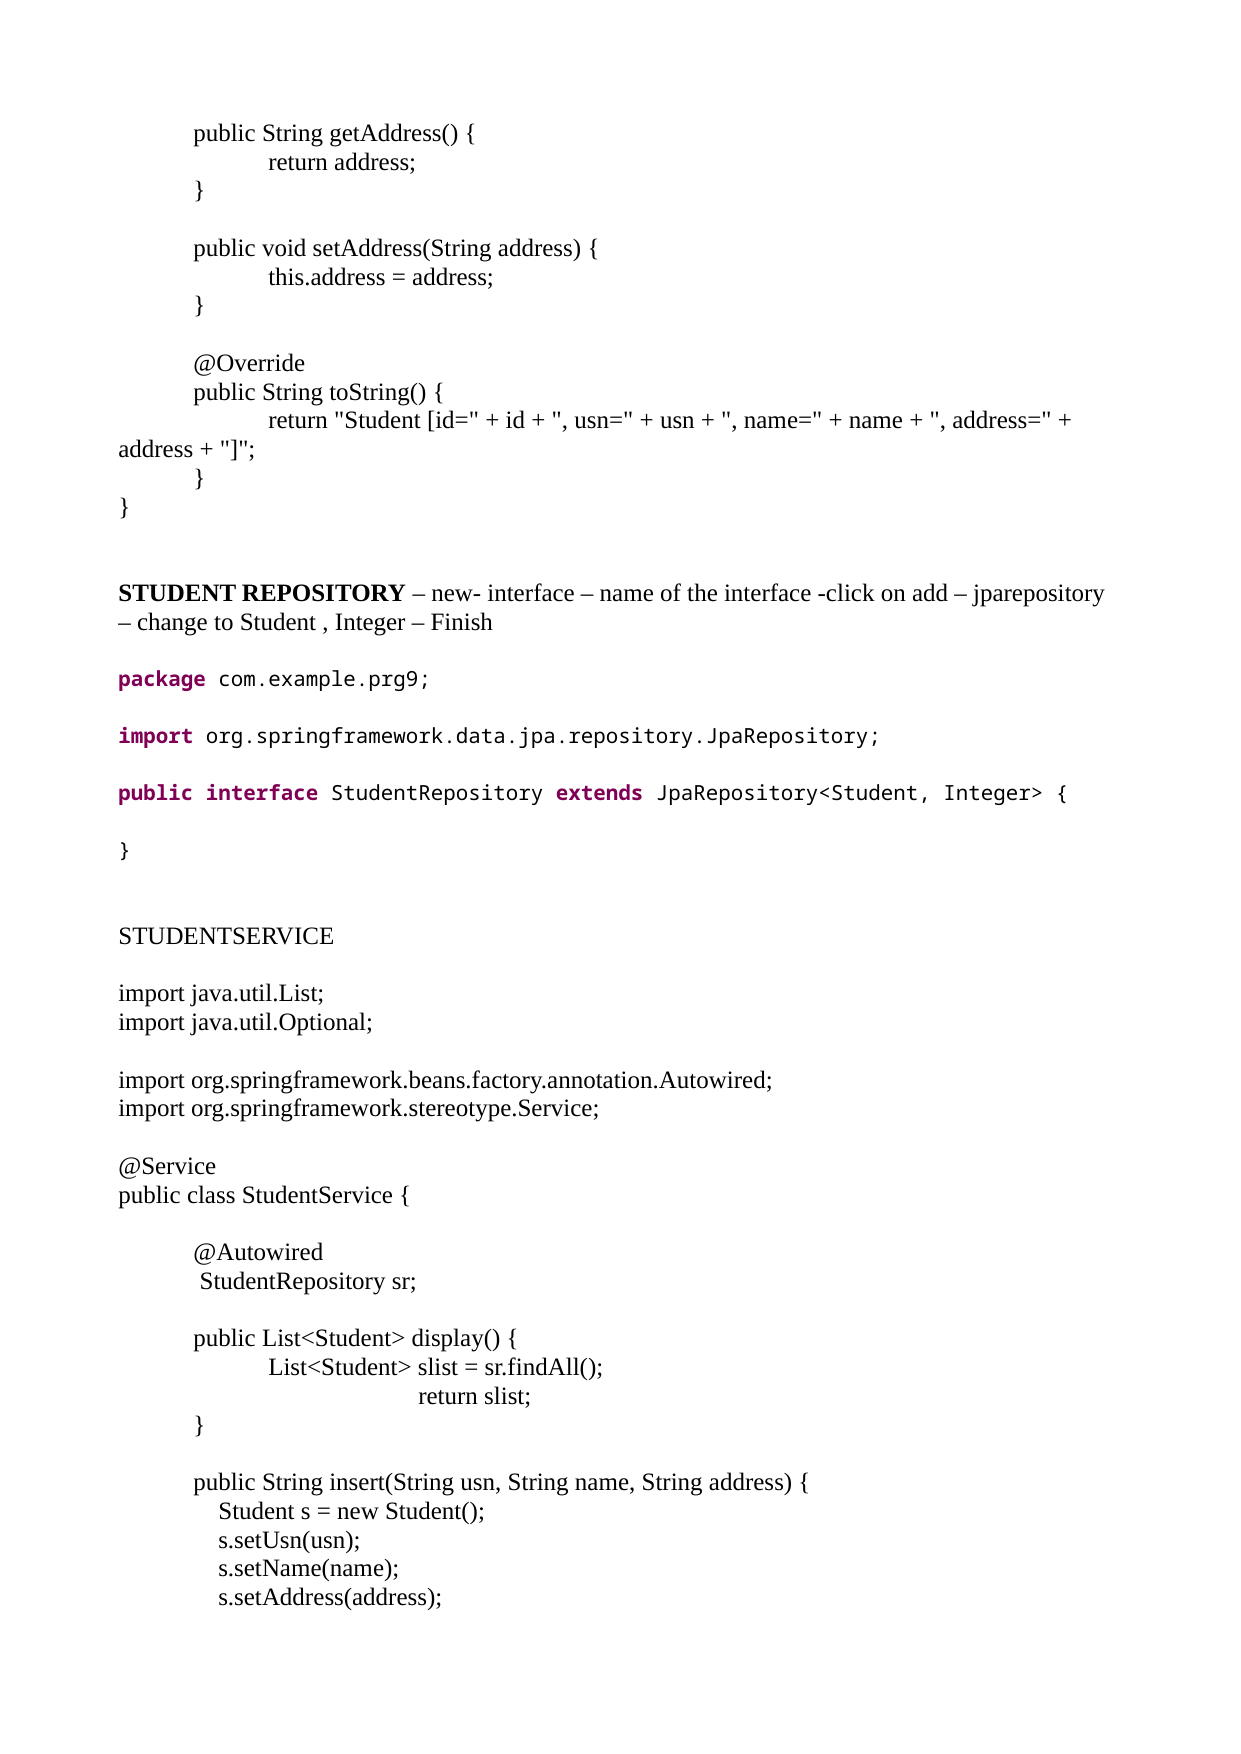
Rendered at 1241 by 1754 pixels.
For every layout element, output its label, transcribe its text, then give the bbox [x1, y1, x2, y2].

text public interface StudentRepository extends JpaRepository<Student, Integer> { [118, 778, 1122, 807]
text return slist; [118, 1381, 1122, 1410]
text s.setName(name); [118, 1553, 1122, 1582]
text public void setAddress(String address) { [118, 233, 1122, 262]
text return address; [118, 147, 1122, 176]
text import org.springframework.data.jpa.repository.JpaRepository; [118, 721, 1122, 750]
text } [118, 492, 1122, 521]
text this.address = address; [118, 262, 1122, 291]
text import org.springframework.stereotype.Service; [118, 1093, 1122, 1122]
text List<Student> slist = sr.findAll(); [118, 1352, 1122, 1381]
text import java.util.List; [118, 978, 1122, 1007]
text } [118, 291, 1122, 319]
text StudentRepository sr; [118, 1266, 1122, 1295]
text import java.util.Optional; [118, 1007, 1122, 1036]
text } [118, 463, 1122, 492]
text s.setUsn(usn); [118, 1525, 1122, 1553]
text } [118, 176, 1122, 204]
text public String toString() { [118, 377, 1122, 406]
text @Service [118, 1151, 1122, 1180]
text package com.example.prg9; [118, 664, 1122, 693]
text } [118, 835, 1122, 863]
text import org.springframework.beans.factory.annotation.Autowired; [118, 1065, 1122, 1093]
text public List<Student> display() { [118, 1323, 1122, 1352]
text @Autowired [118, 1237, 1122, 1266]
text STUDENT REPOSITORY – new- interface – name of the interface -click on add – jparepository – change to Student , Integer – Finish [118, 578, 1122, 636]
text @Override [118, 348, 1122, 377]
text public String getAddress() { [118, 118, 1122, 147]
text return "Student [id=" + id + ", usn=" + usn + ", name=" + name + ", address=" + address + "]"; [118, 406, 1122, 463]
text STUDENTSERVICE [118, 921, 1122, 950]
text public class StudentService { [118, 1180, 1122, 1208]
text s.setAddress(address); [118, 1582, 1122, 1611]
text Student s = new Student(); [118, 1496, 1122, 1525]
text public String insert(String usn, String name, String address) { [118, 1467, 1122, 1496]
text } [118, 1410, 1122, 1438]
